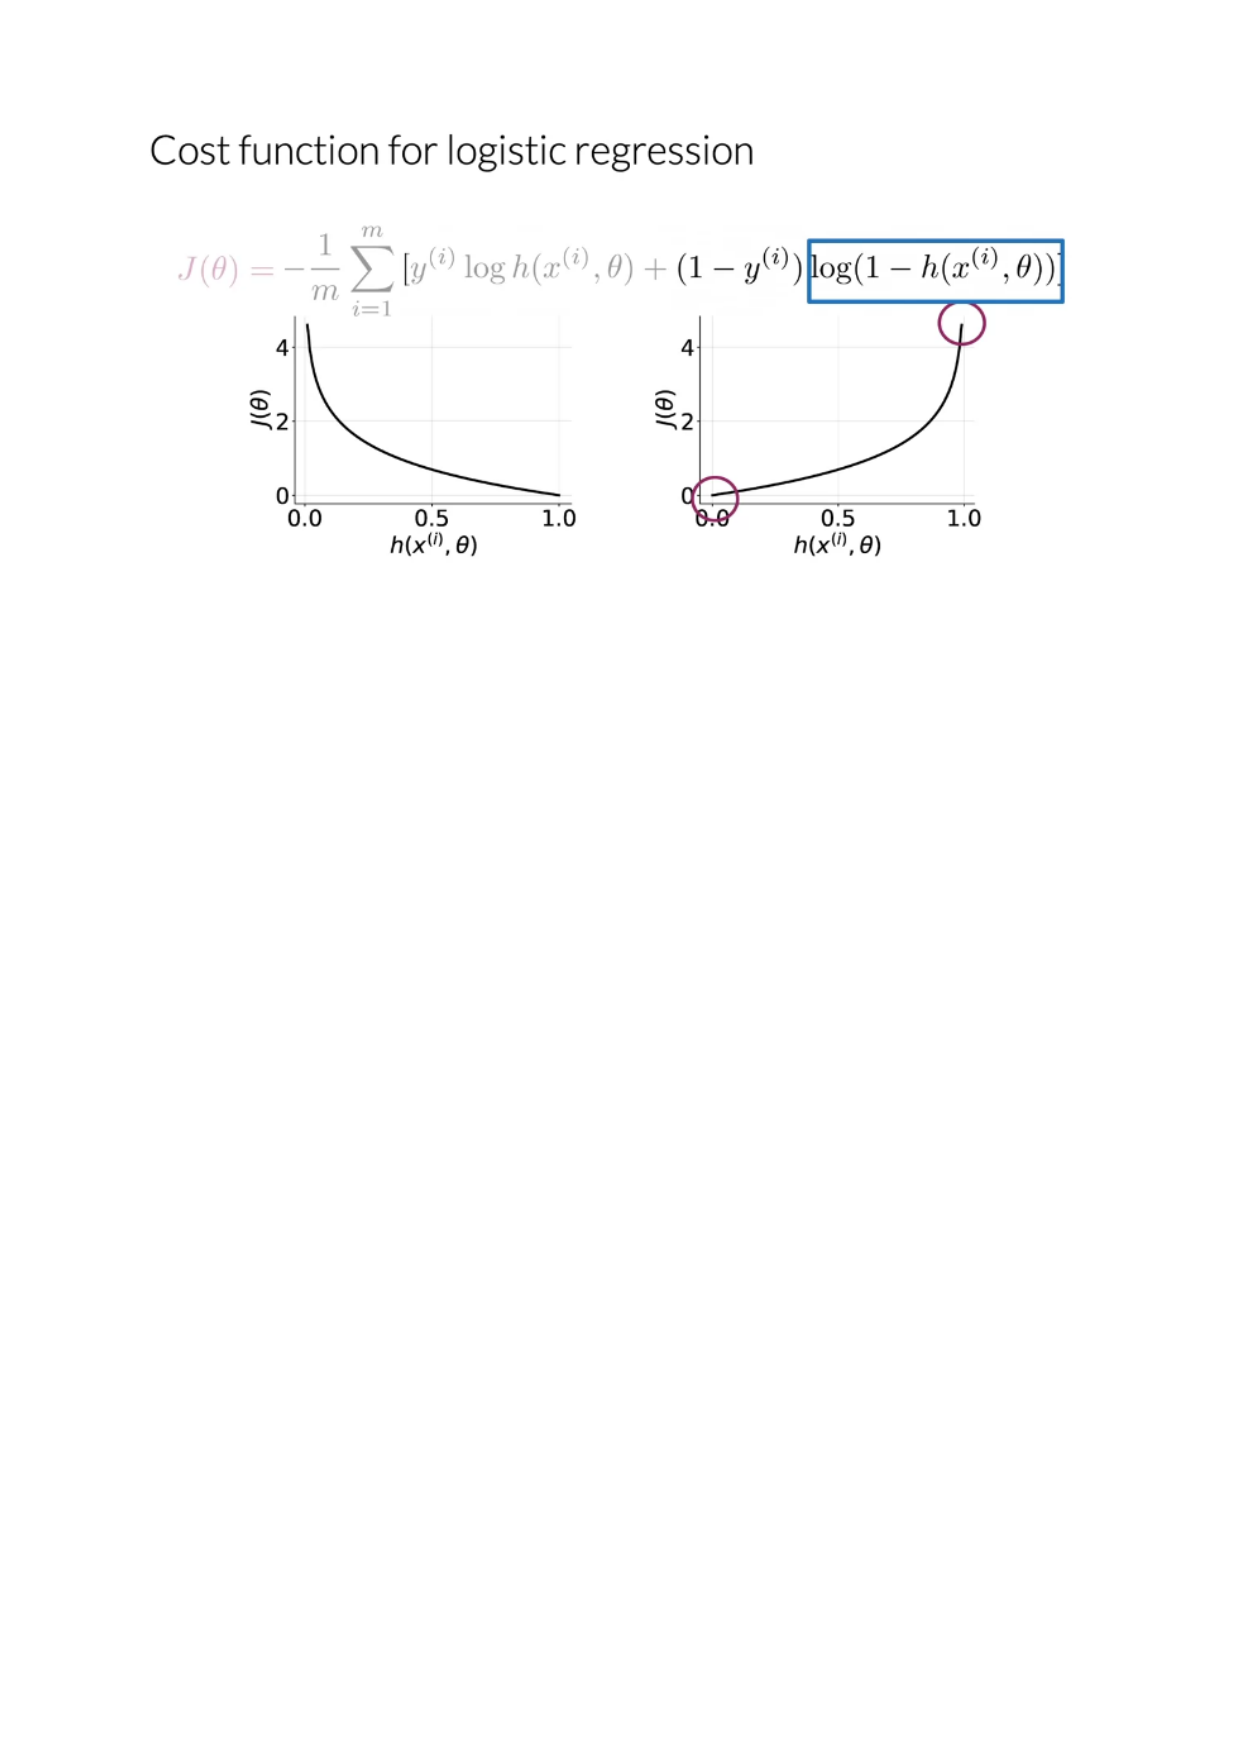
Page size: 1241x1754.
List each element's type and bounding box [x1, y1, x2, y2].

picture [118, 118, 1123, 571]
